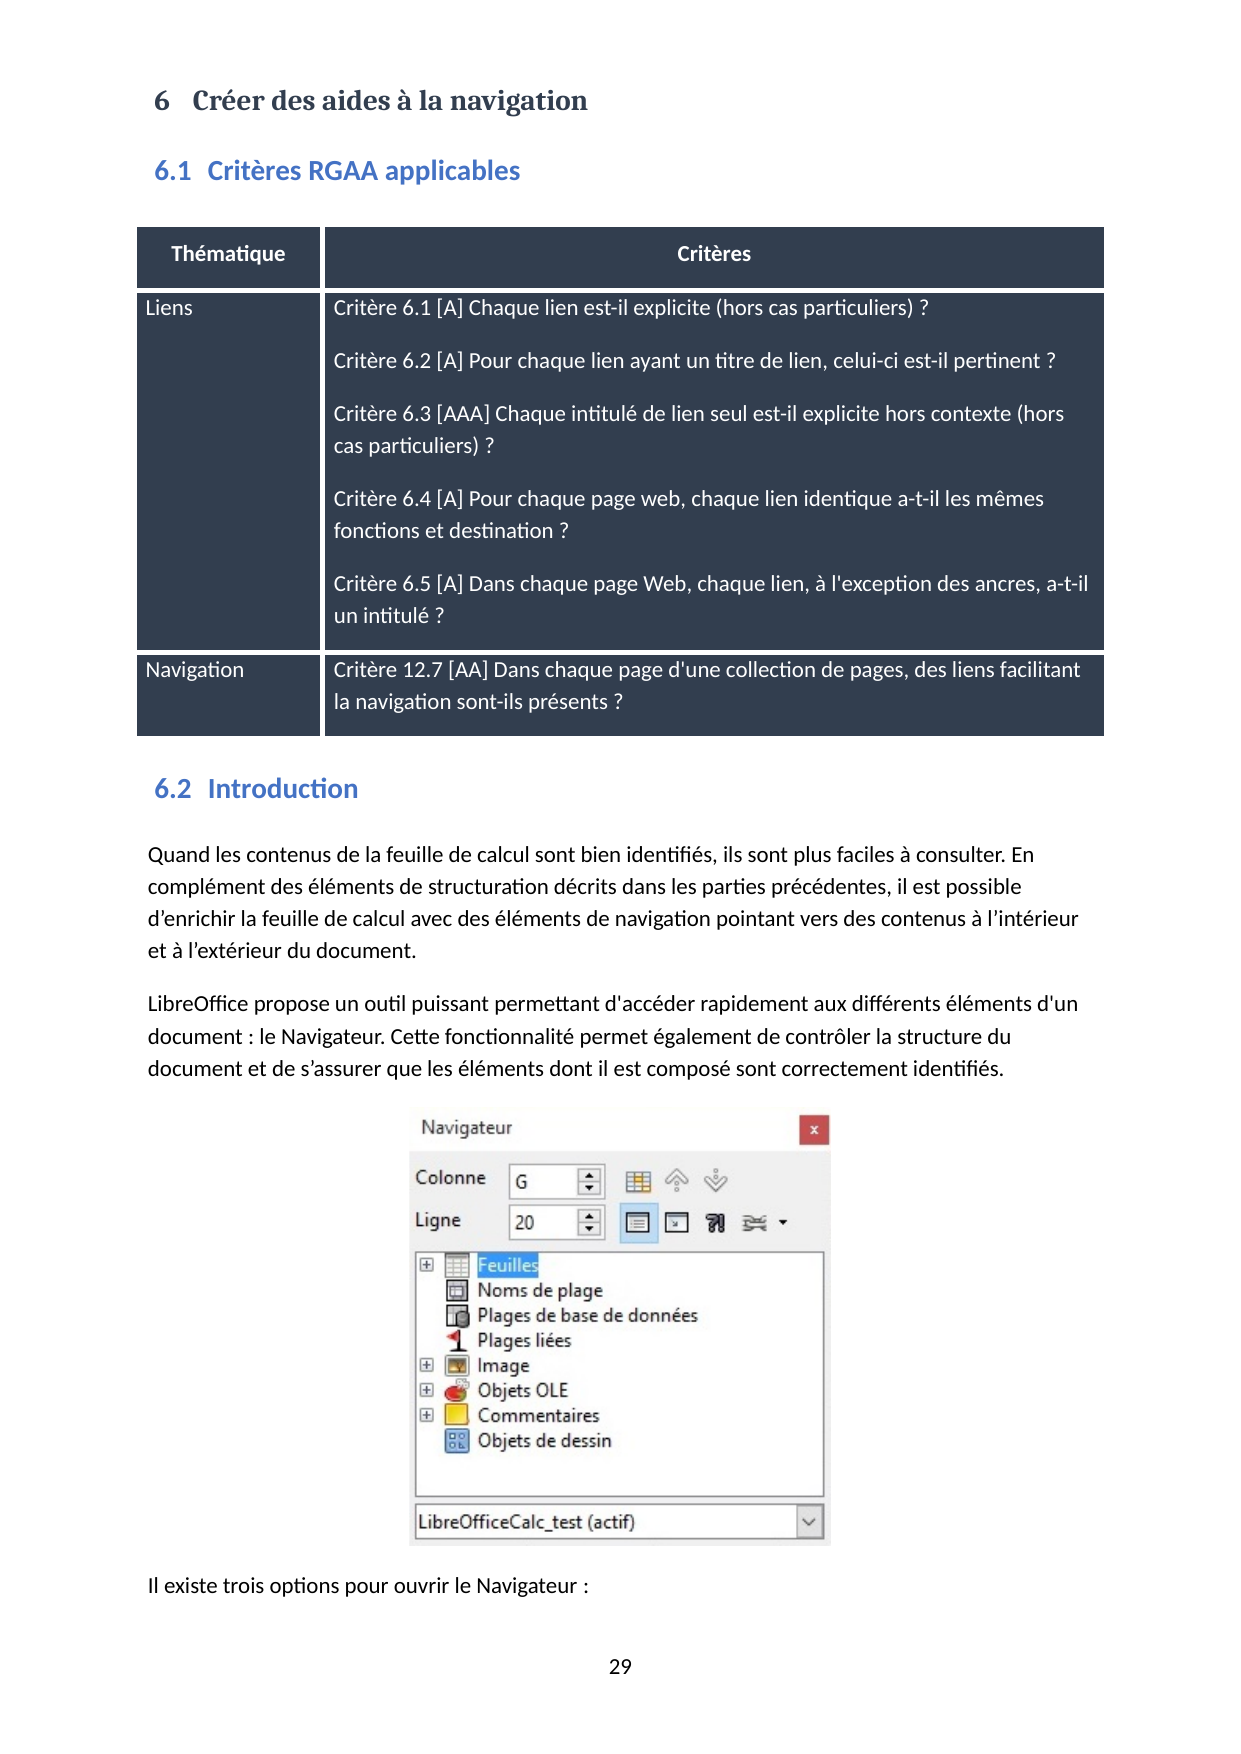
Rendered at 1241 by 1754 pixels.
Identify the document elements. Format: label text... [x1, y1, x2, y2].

table_header Critères [325, 227, 1104, 288]
picture [409, 1107, 831, 1546]
subtitle Créer des aides à la navigation [148, 84, 1093, 118]
text LibreOffice propose un outil puissant permettant d'accéder rapidement aux différents éléments d'un document : le Navigateur. Cette fonctionnalité permet également de contrôler la structure du document et de s’assurer que les éléments dont il est composé sont correctement identifiés. [148, 989, 1093, 1082]
text Quand les contenus de la feuille de calcul sont bien identifiés, ils sont plus faciles à consulter. En complément des éléments de structuration décrits dans les parties précédentes, il est possible d’enrichir la feuille de calcul avec des éléments de navigation pointant vers des contenus à l’intérieur et à l’extérieur du document. [148, 840, 1093, 964]
subtitle Introduction [148, 770, 1093, 806]
text Il existe trois options pour ouvrir le Navigateur : [148, 1571, 1093, 1599]
subtitle Critères RGAA applicables [148, 152, 1093, 188]
table_cell Liens [137, 293, 320, 650]
table_header Thématique [137, 227, 320, 288]
table_cell Navigation [137, 655, 320, 736]
table_cell Critère 6.1 [A] Chaque lien est-il explicite (hors cas particuliers) ? Critère 6.2 [A] Pour chaque lien ayant un titre de lien, celui-ci est-il pertinent ? Critère 6.3 [AAA] Chaque intitulé de lien seul est-il explicite hors contexte (hors cas particuliers) ? Critère 6.4 [A] Pour chaque page web, chaque lien identique a-t-il les mêmes fonctions et destination ? Critère 6.5 [A] Dans chaque page Web, chaque lien, à l'exception des ancres, a-t-il un intitulé ? [325, 293, 1104, 650]
table_cell Critère 12.7 [AA] Dans chaque page d'une collection de pages, des liens facilitant la navigation sont-ils présents ? [325, 655, 1104, 736]
